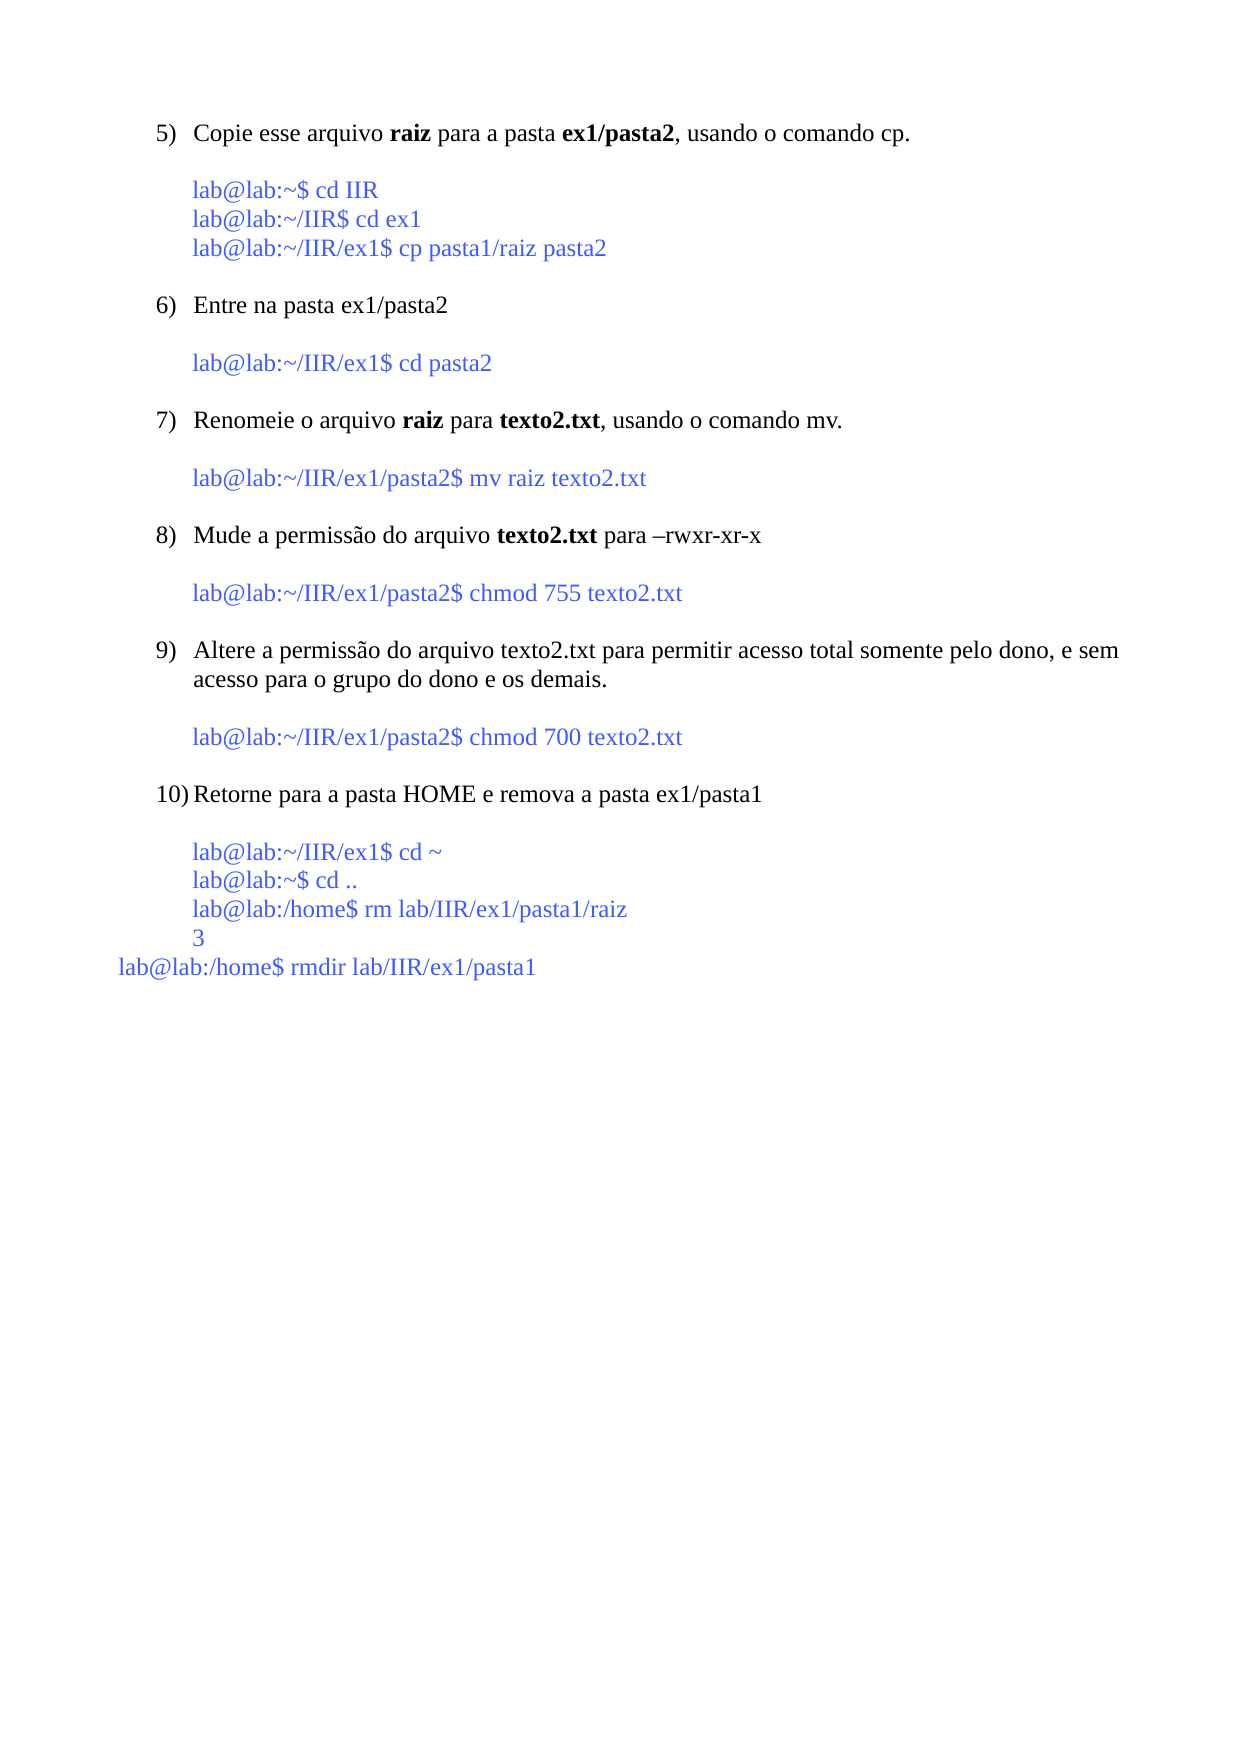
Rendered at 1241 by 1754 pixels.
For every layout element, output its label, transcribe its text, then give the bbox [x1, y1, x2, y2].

list Mude a permissão do arquivo texto2.txt para –rwxr-xr-x [156, 521, 1122, 549]
list Entre na pasta ex1/pasta2 [156, 291, 1122, 319]
text lab@lab:~/IIR/ex1/pasta2$ chmod 755 texto2.txt [118, 578, 1122, 607]
list Altere a permissão do arquivo texto2.txt para permitir acesso total somente pelo dono, e sem acesso para o grupo do dono e os demais. [156, 636, 1122, 693]
text lab@lab:~/IIR/ex1$ cp pasta1/raiz pasta2 [118, 233, 1122, 262]
text lab@lab:~$ cd .. [118, 866, 1122, 894]
text lab@lab:~/IIR/ex1$ cd ~ [118, 837, 1122, 866]
text 3 [118, 923, 1122, 952]
text lab@lab:~/IIR/ex1/pasta2$ mv raiz texto2.txt [118, 463, 1122, 492]
text lab@lab:~/IIR$ cd ex1 [118, 204, 1122, 233]
text lab@lab:~/IIR/ex1/pasta2$ chmod 700 texto2.txt [118, 722, 1122, 751]
text lab@lab:/home$ rmdir lab/IIR/ex1/pasta1 [118, 952, 1122, 981]
list Retorne para a pasta HOME e remova a pasta ex1/pasta1 [156, 779, 1122, 808]
list Renomeie o arquivo raiz para texto2.txt, usando o comando mv. [156, 406, 1122, 434]
text lab@lab:/home$ rm lab/IIR/ex1/pasta1/raiz [118, 894, 1122, 923]
text lab@lab:~$ cd IIR [118, 176, 1122, 204]
text lab@lab:~/IIR/ex1$ cd pasta2 [118, 348, 1122, 377]
list Copie esse arquivo raiz para a pasta ex1/pasta2, usando o comando cp. [156, 118, 1122, 147]
